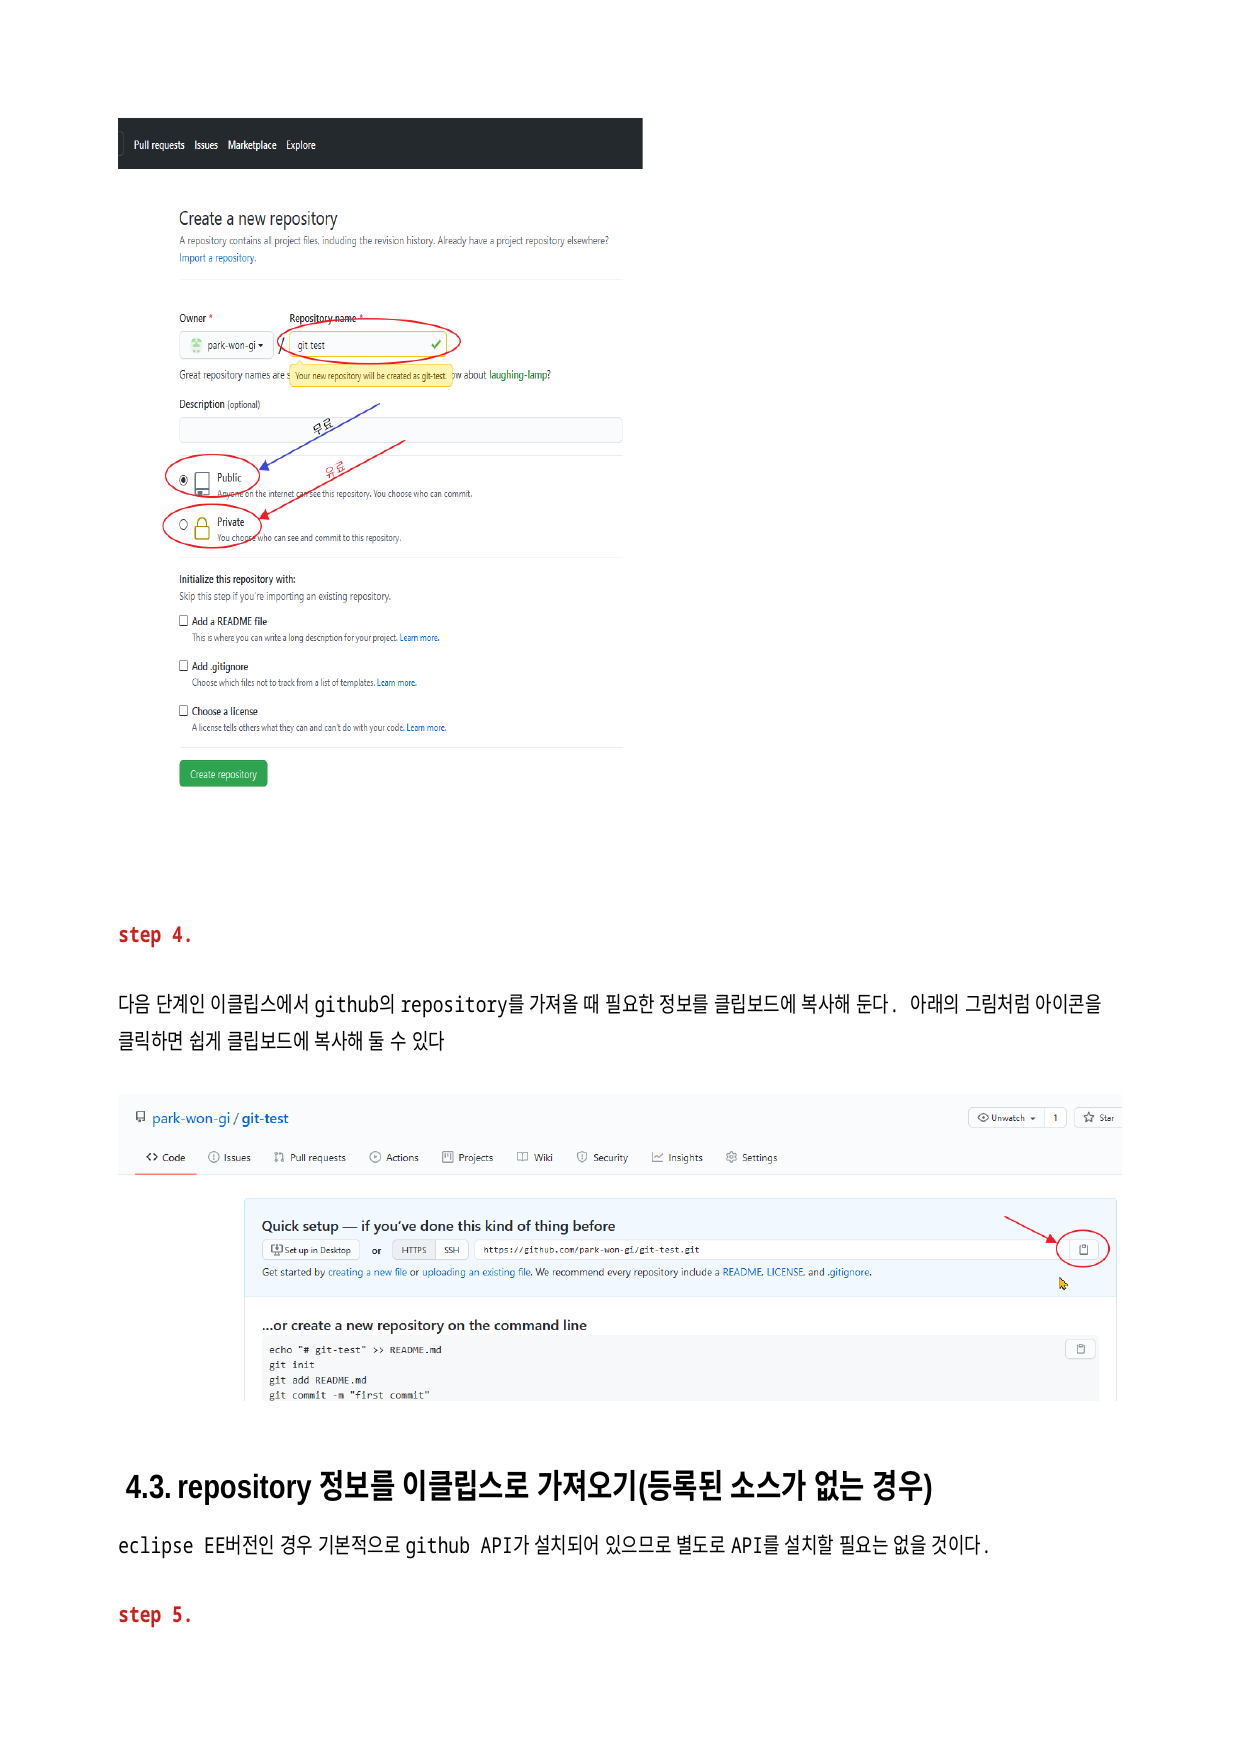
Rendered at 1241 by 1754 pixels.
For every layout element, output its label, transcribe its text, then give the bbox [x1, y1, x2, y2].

picture [118, 1094, 1123, 1401]
text eclipse EE버전인 경우 기본적으로 github API가 설치되어 있으므로 별도로 API를 설치할 필요는 없을 것이다. [118, 1528, 1122, 1560]
subtitle repository 정보를 이클립스로 가져오기(등록된 소스가 없는 경우) [118, 1460, 1122, 1508]
text step 4. [118, 919, 1122, 949]
picture [118, 118, 643, 813]
text 다음 단계인 이클립스에서 github의 repository를 가져올 때 필요한 정보를 클립보드에 복사해 둔다. 아래의 그림처럼 아이콘을 클릭하면 쉽게 클립보드에 복사해 둘 수 있다 [118, 987, 1122, 1056]
text step 5. [118, 1599, 1122, 1628]
